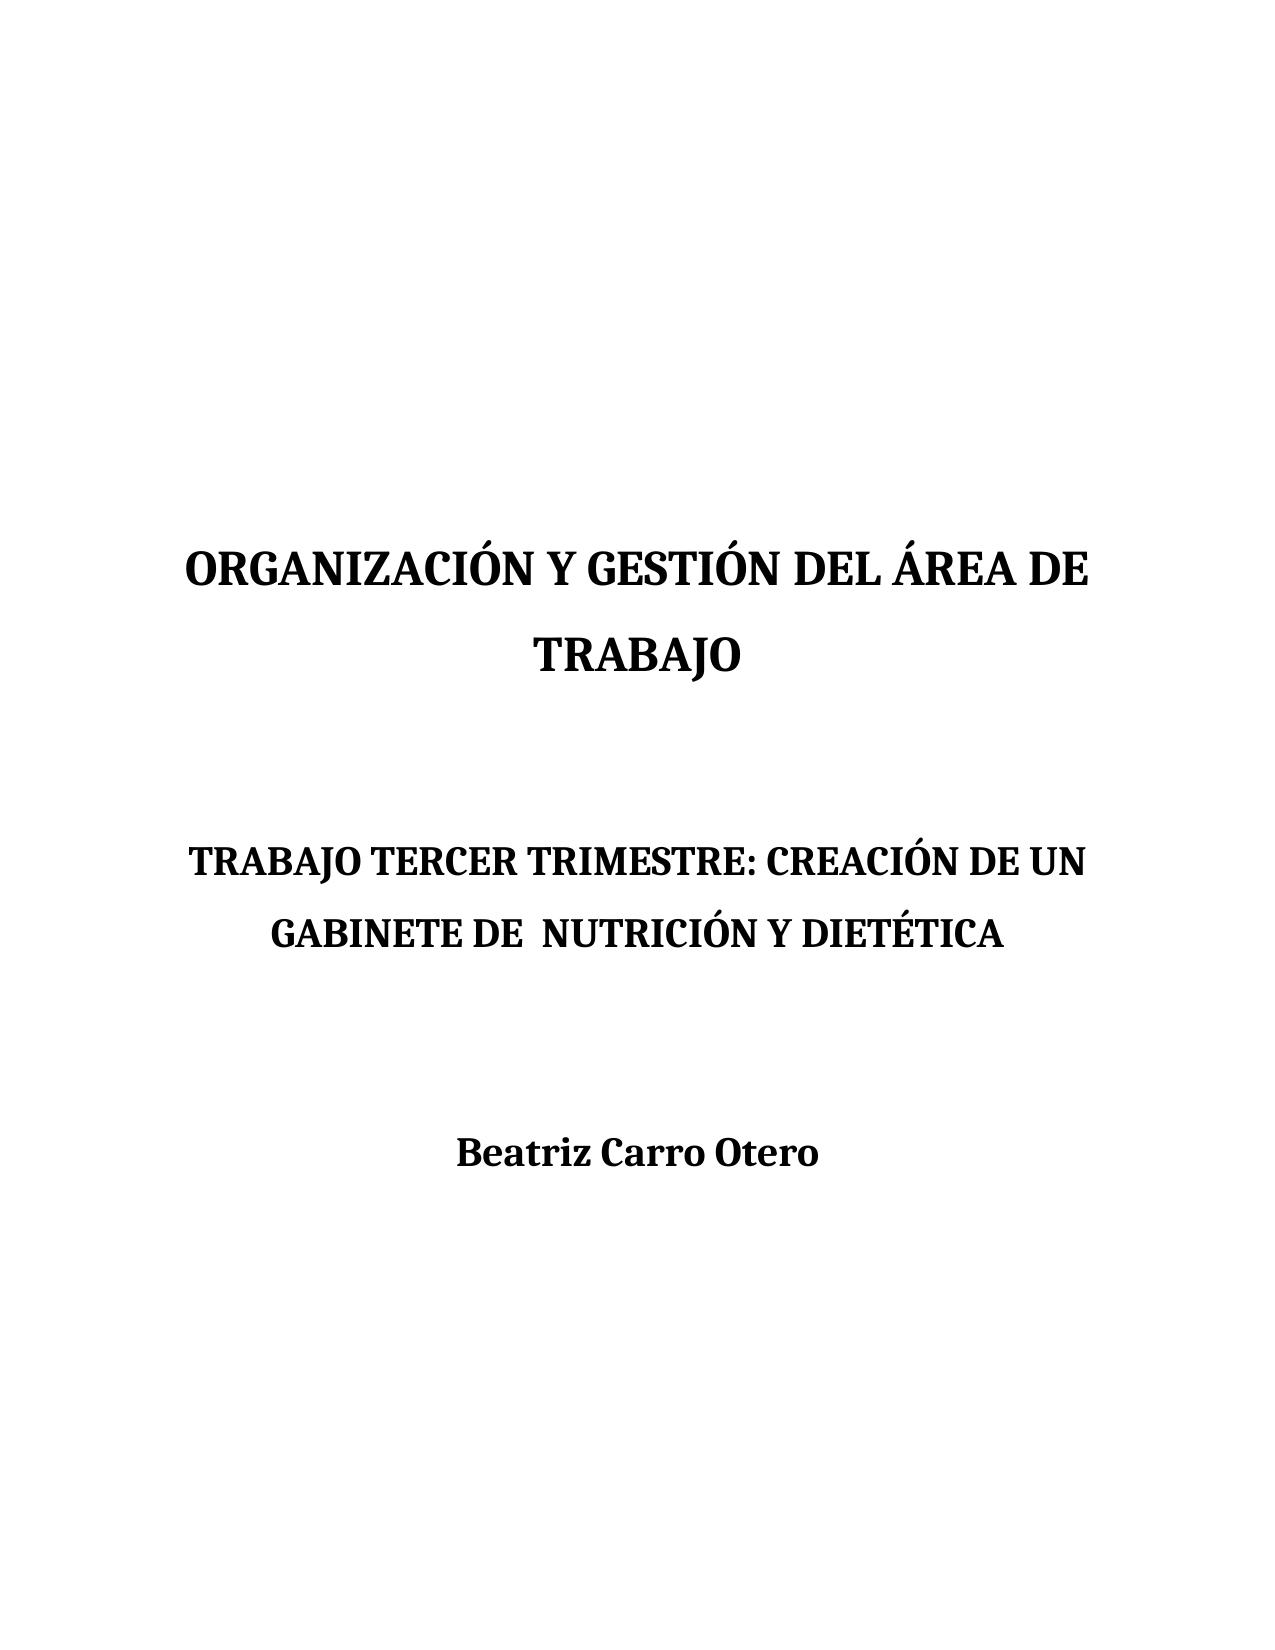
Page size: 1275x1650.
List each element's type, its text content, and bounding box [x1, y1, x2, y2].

text ORGANIZACIÓN Y GESTIÓN DEL ÁREA DE TRABAJO [150, 540, 1125, 684]
text Beatriz Carro Otero [150, 1128, 1125, 1176]
text TRABAJO TERCER TRIMESTRE: CREACIÓN DE UN GABINETE DE NUTRICIÓN Y DIETÉTICA [150, 838, 1125, 958]
